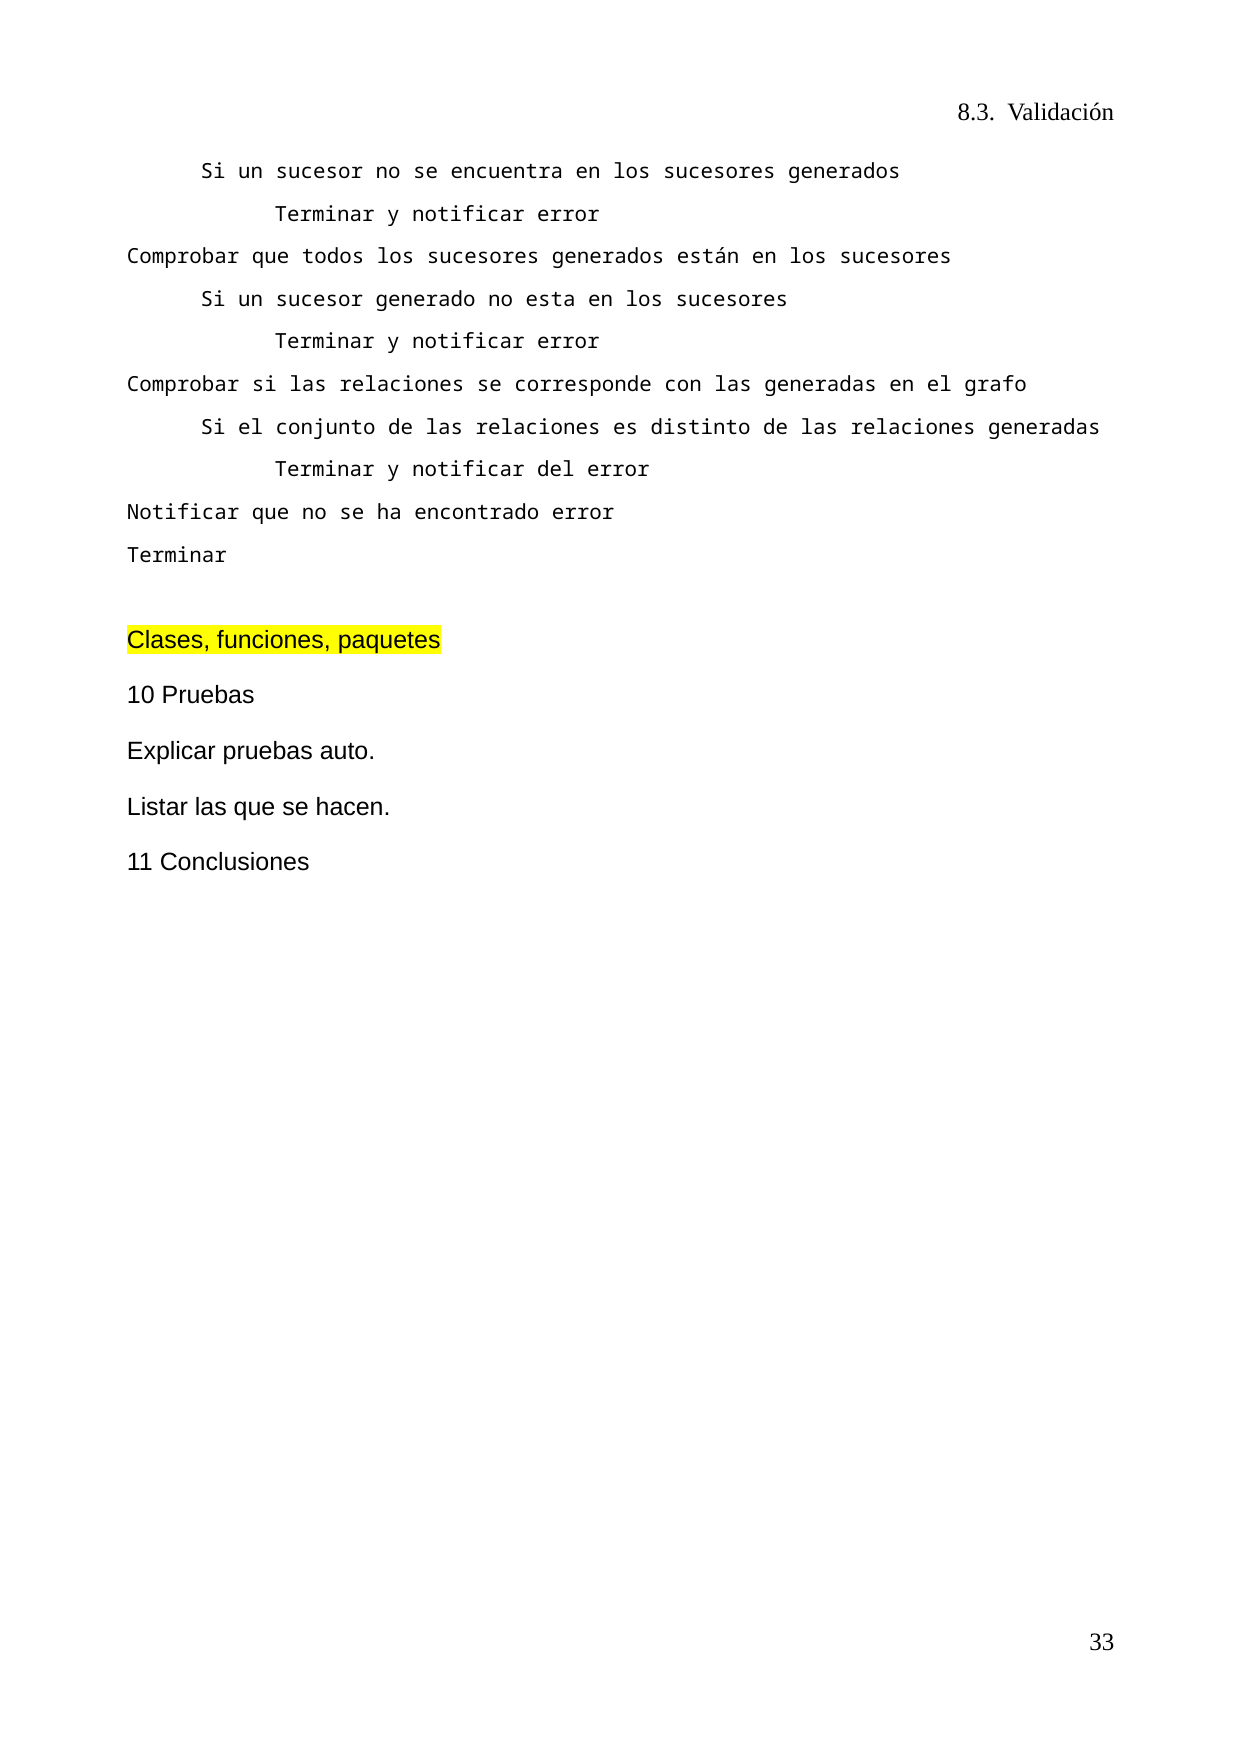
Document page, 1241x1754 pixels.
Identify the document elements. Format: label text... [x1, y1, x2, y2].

text Si un sucesor no se encuentra en los sucesores generados [127, 156, 1114, 185]
text Clases, funciones, paquetes [127, 625, 1114, 654]
text Si un sucesor generado no esta en los sucesores [127, 284, 1114, 312]
text Terminar y notificar del error [127, 454, 1114, 483]
text 10 Pruebas [127, 681, 1114, 709]
text Terminar [127, 540, 1114, 568]
text Terminar y notificar error [127, 327, 1114, 355]
text Listar las que se hacen. [127, 792, 1114, 821]
text 11 Conclusiones [127, 847, 1114, 876]
text Comprobar que todos los sucesores generados están en los sucesores [127, 241, 1114, 270]
text Si el conjunto de las relaciones es distinto de las relaciones generadas [127, 412, 1114, 440]
text Comprobar si las relaciones se corresponde con las generadas en el grafo [127, 369, 1114, 398]
text Notificar que no se ha encontrado error [127, 497, 1114, 526]
text Explicar pruebas auto. [127, 736, 1114, 765]
text Terminar y notificar error [127, 199, 1114, 227]
